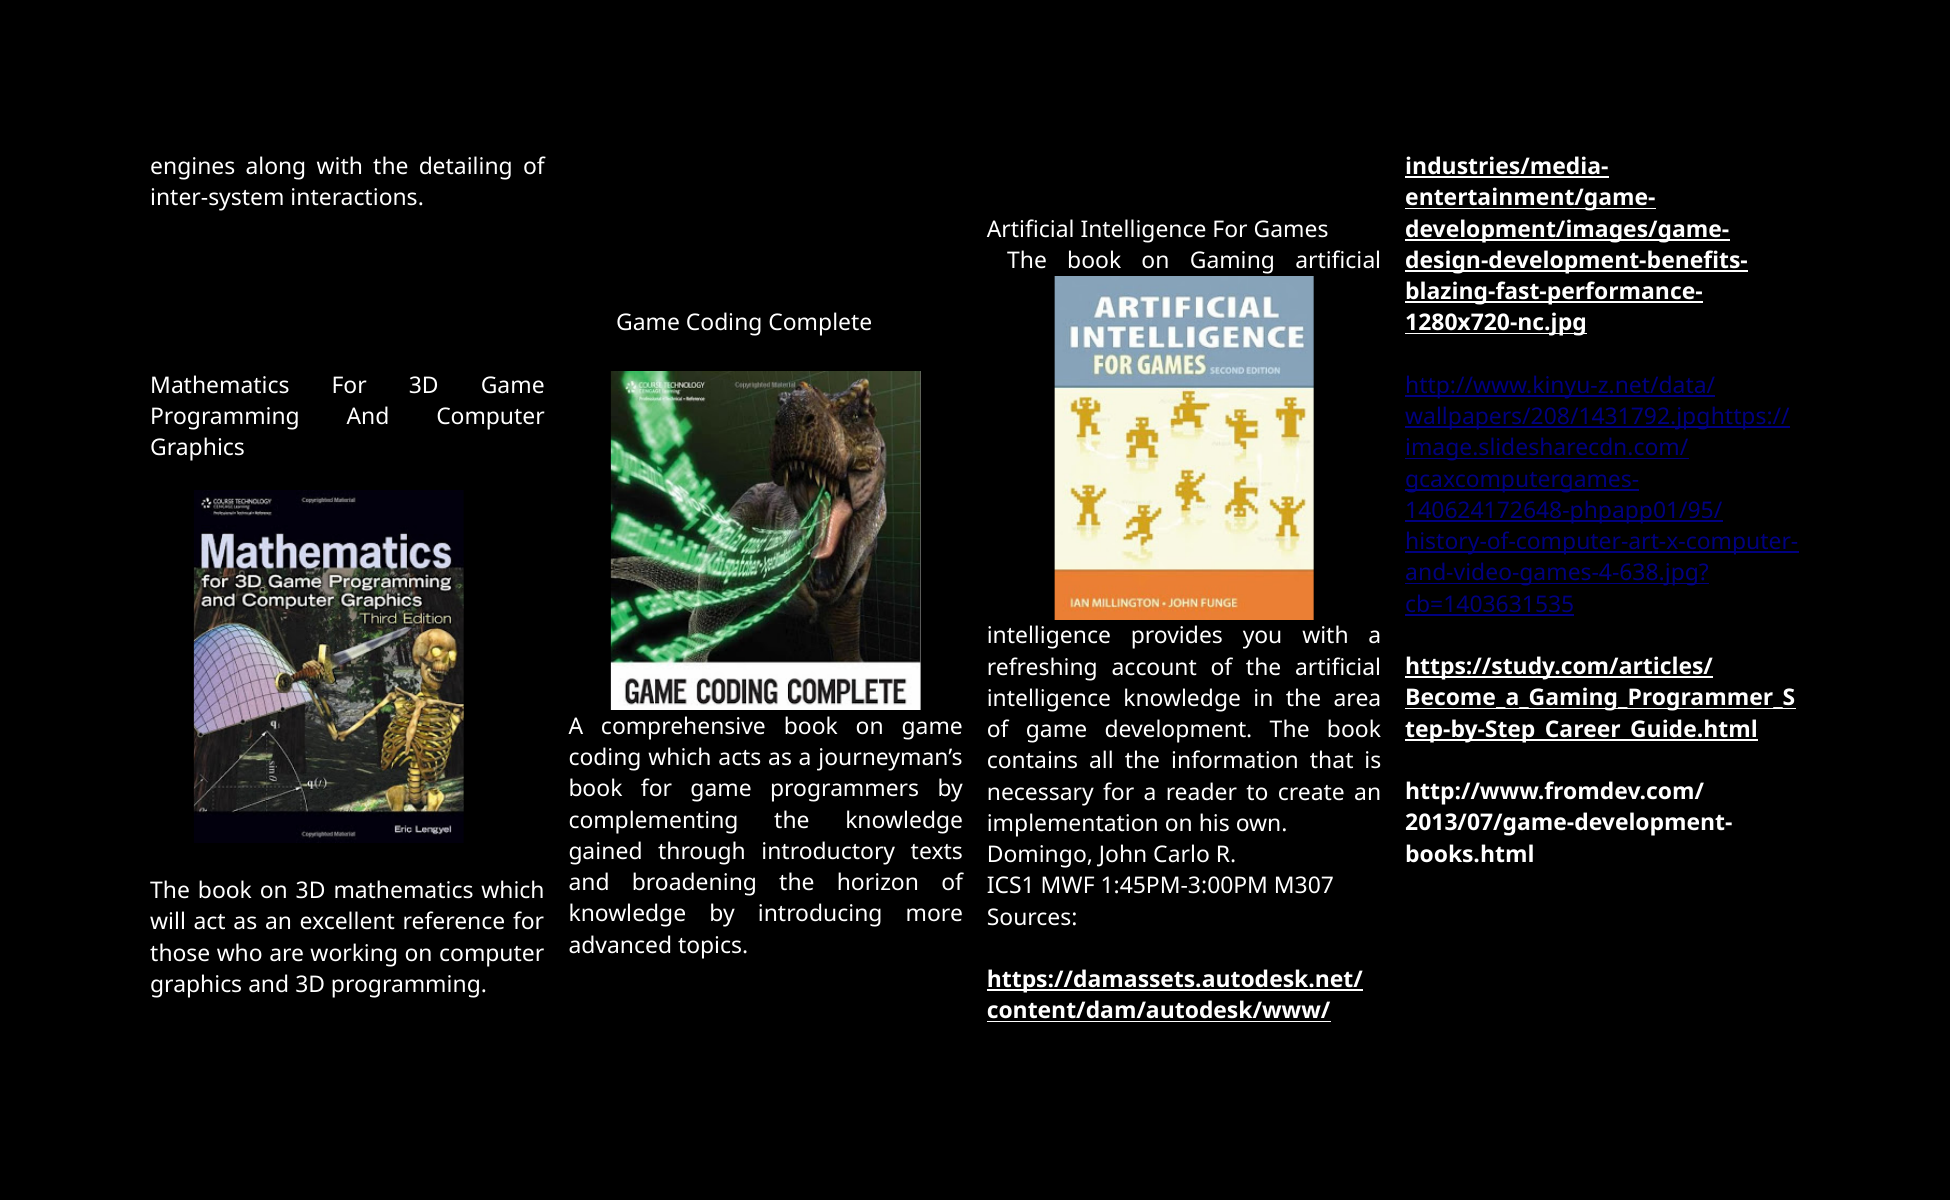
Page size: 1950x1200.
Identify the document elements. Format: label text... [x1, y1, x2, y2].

picture [193, 490, 464, 843]
text Artificial Intelligence For Games [987, 212, 1381, 244]
text industries/media-entertainment/game-development/images/game-design-development-benefits-blazing-fast-performance-1280x720-nc.jpg [1405, 150, 1800, 337]
text The book on 3D mathematics which will act as an excellent reference for those who are working on computer graphics and 3D programming. [150, 874, 545, 999]
text The book on Gaming artificial intelligence provides you with a refreshing account of the artificial intelligence knowledge in the area of game development. The book contains all the information that is necessary for a reader to create an implementation on his own. [987, 244, 1381, 838]
text https://damassets.autodesk.net/content/dam/autodesk/www/ [987, 963, 1381, 1026]
text Sources: [987, 901, 1381, 932]
text Mathematics For 3D Game Programming And Computer Graphics [150, 369, 545, 462]
picture [610, 371, 921, 710]
text The book on Game Engine Architecture which covers each and every system of the modern game engines along with the detailing of inter-system interactions. [150, 150, 545, 212]
text Domingo, John Carlo R. [987, 838, 1381, 869]
text http://www.fromdev.com/2013/07/game-development-books.html [1405, 775, 1800, 869]
text Game Coding Complete [568, 306, 963, 337]
text https://study.com/articles/Become_a_Gaming_Programmer_Step-by-Step_Career_Guide.html [1405, 650, 1800, 744]
picture [1054, 276, 1314, 620]
text A comprehensive book on game coding which acts as a journeyman’s book for game programmers by complementing the knowledge gained through introductory texts and broadening the horizon of knowledge by introducing more advanced topics. [568, 369, 963, 960]
text ICS1 MWF 1:45PM-3:00PM M307 [987, 869, 1381, 901]
text http://www.kinyu-z.net/data/wallpapers/208/1431792.jpghttps://image.slidesharecdn.com/gcaxcomputergames-140624172648-phpapp01/95/history-of-computer-art-x-computer-and-video-games-4-638.jpg?cb=1403631535 [1405, 369, 1800, 619]
